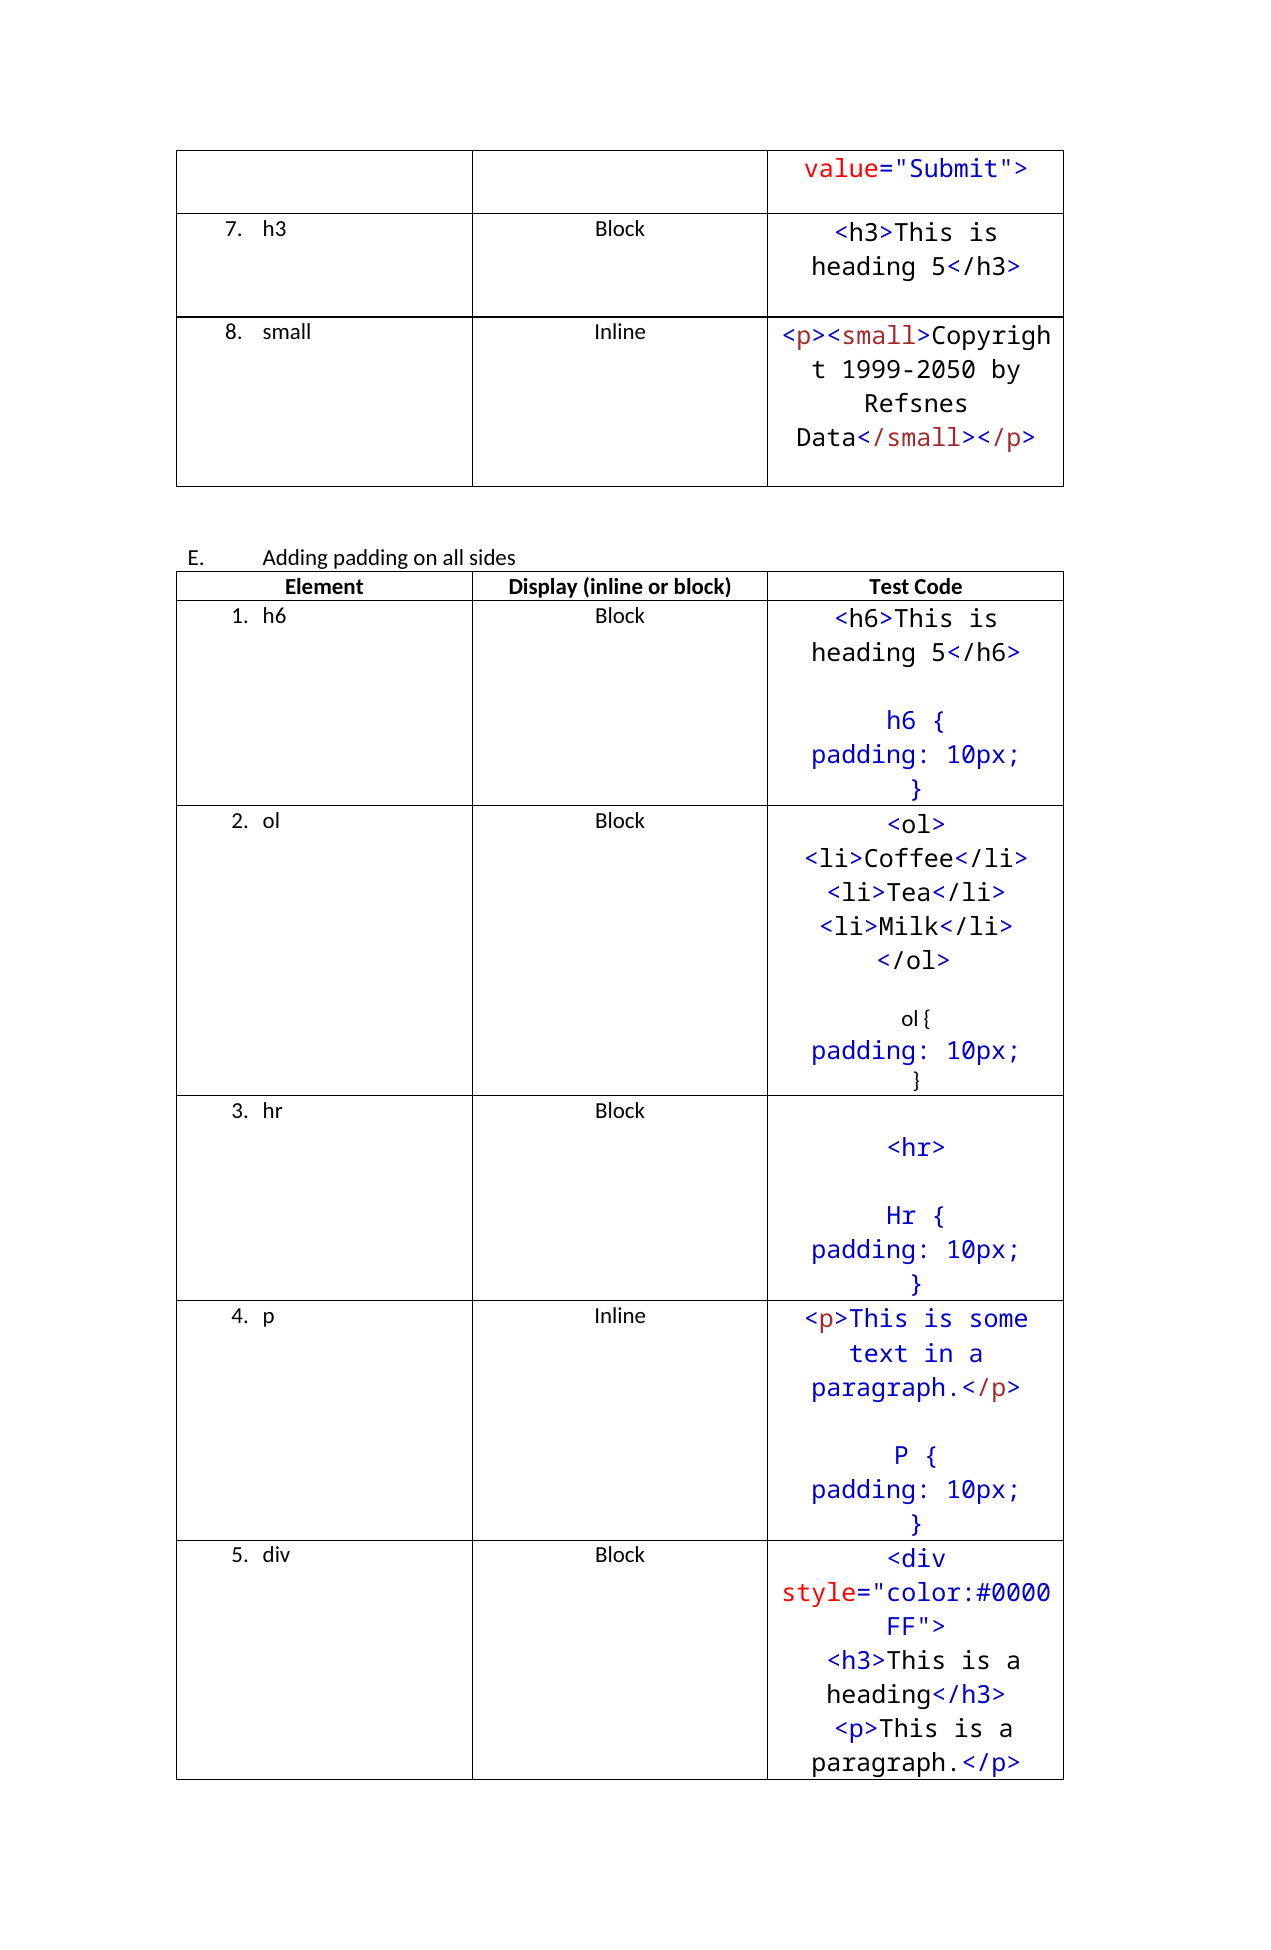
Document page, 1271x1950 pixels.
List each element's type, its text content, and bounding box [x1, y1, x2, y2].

list Adding padding on all sides [187, 543, 1083, 571]
table_cell Block [473, 601, 767, 805]
table_cell <h6>This is heading 5</h6> h6 { padding: 10px; } [1053, 601, 1063, 805]
table_cell Inline [473, 318, 767, 486]
table_cell <h3>This is heading 5</h3> [768, 214, 779, 316]
table_cell h3 [177, 214, 472, 316]
table_cell <hr> Hr { padding: 10px; } [1053, 1096, 1063, 1300]
table_cell ol [177, 806, 472, 1095]
table_cell <p><small>Copyright 1999-2050 by Refsnes Data</small></p> [1053, 318, 1063, 486]
table_cell [473, 151, 767, 213]
table_cell <hr> Hr { padding: 10px; } [768, 1096, 779, 1300]
table_cell <ol> <li>Coffee</li> <li>Tea</li> <li>Milk</li> </ol> ol { padding: 10px; } [768, 806, 1063, 1095]
table_header Test Code [768, 572, 779, 600]
table_cell <div style="color:#0000FF"> <h3>This is a heading</h3> <p>This is a paragraph.</p> </div> Div { padding: 10px; } [768, 1541, 779, 1779]
table_cell hr [177, 1096, 472, 1300]
table_header Test Code [1053, 572, 1063, 600]
table_cell Block [473, 1096, 767, 1300]
table_cell Inline [473, 1301, 767, 1539]
table_cell <h6>This is heading 5</h6> h6 { padding: 10px; } [768, 601, 779, 805]
table_cell <h3>This is heading 5</h3> [1053, 214, 1063, 316]
table_cell p [177, 1301, 472, 1539]
table_cell div [177, 1541, 472, 1779]
table_cell [177, 151, 472, 213]
table_cell small [177, 318, 472, 486]
table_cell <p><small>Copyright 1999-2050 by Refsnes Data</small></p> [768, 318, 779, 486]
table_cell Block [473, 214, 767, 316]
table_cell <p>This is some text in a paragraph.</p> P { padding: 10px; } [768, 1301, 1063, 1539]
table_cell Block [473, 806, 767, 1095]
table_cell <div style="color:#0000FF"> <h3>This is a heading</h3> <p>This is a paragraph.</p> </div> Div { padding: 10px; } [1053, 1541, 1063, 1779]
table_header Element [461, 572, 472, 600]
table_header Element [177, 572, 188, 600]
table_cell h6 [177, 601, 472, 805]
table_cell Block [473, 1541, 767, 1779]
